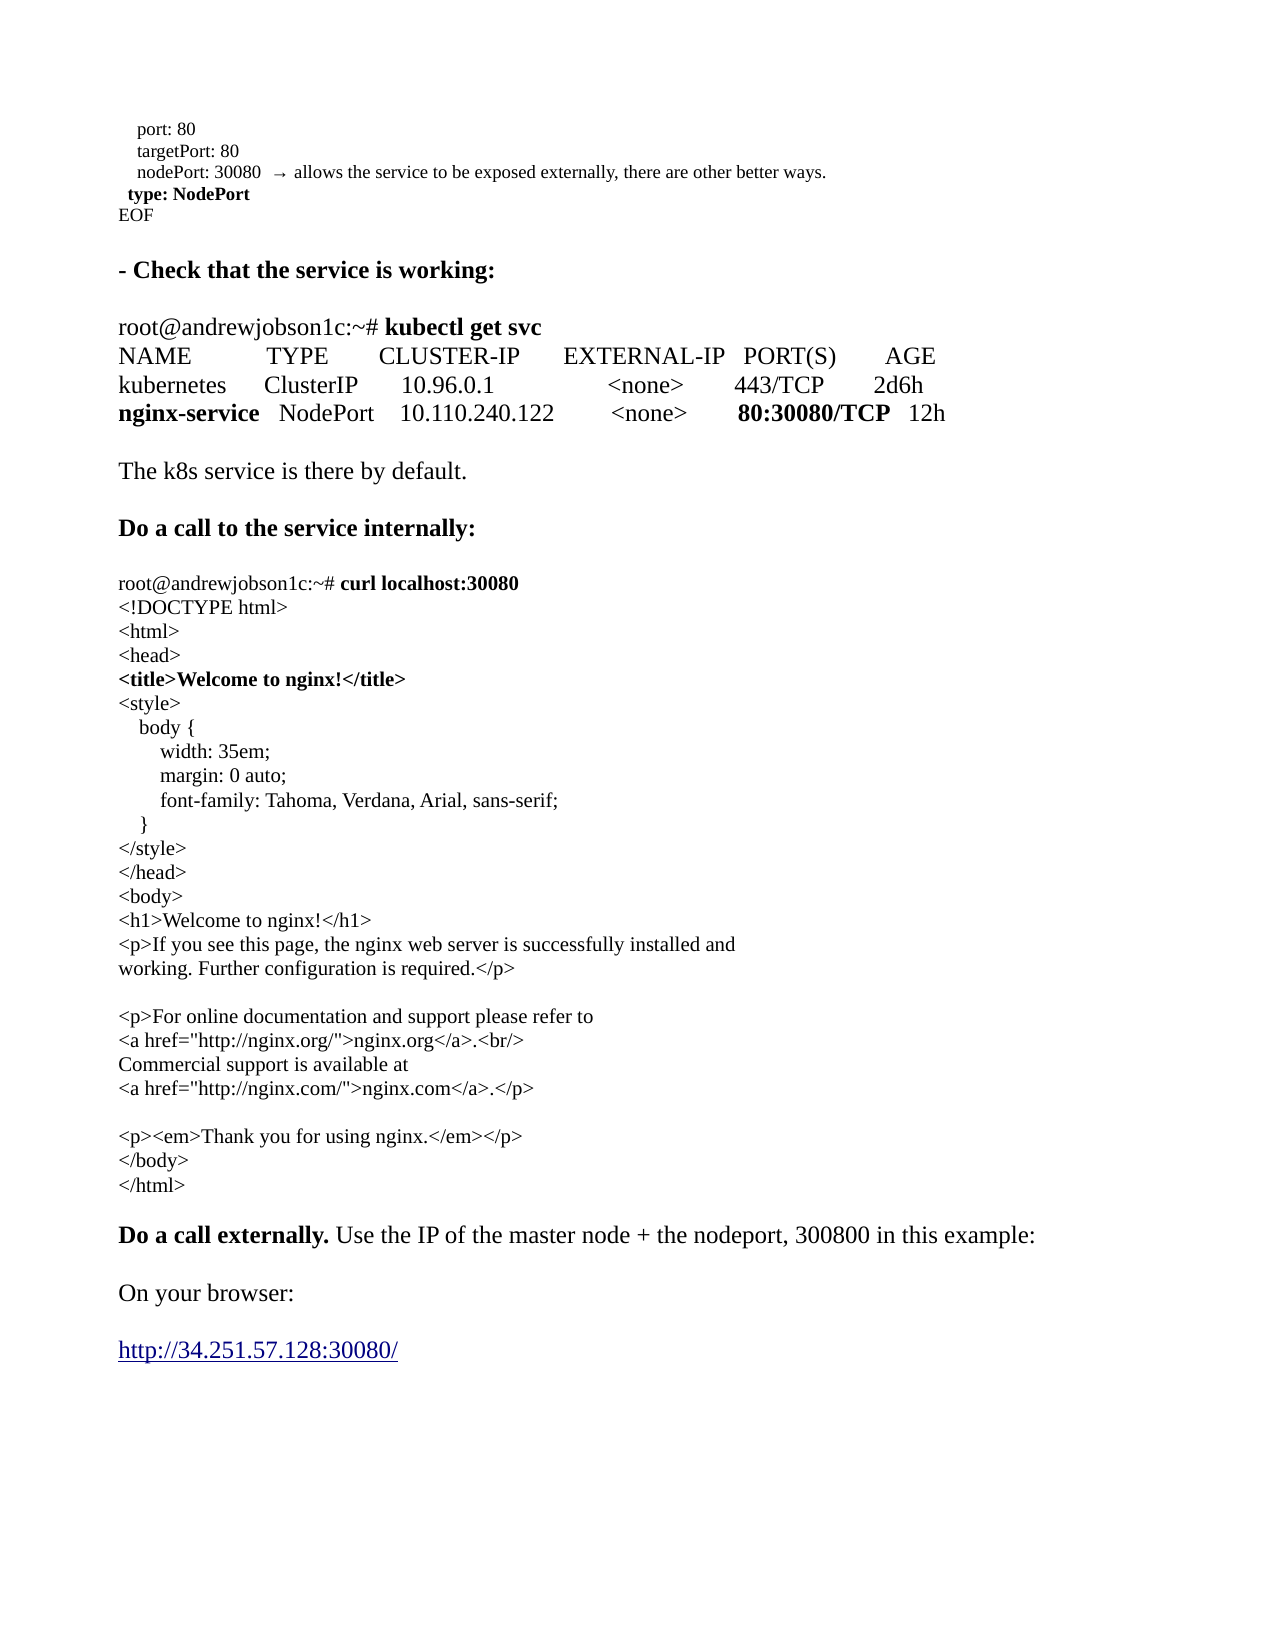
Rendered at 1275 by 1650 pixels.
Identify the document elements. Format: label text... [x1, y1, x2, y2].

text <a href="http://nginx.org/">nginx.org</a>.<br/> [118, 1028, 1157, 1052]
text root@andrewjobson1c:~# kubectl get svc [118, 312, 1157, 341]
text The k8s service is there by default. [118, 456, 1157, 485]
text width: 35em; [118, 739, 1157, 763]
text <body> [118, 884, 1157, 908]
text <!DOCTYPE html> [118, 595, 1157, 619]
text EOF [118, 204, 1157, 226]
text type: NodePort [118, 183, 1157, 204]
text nodePort: 30080 → allows the service to be exposed externally, there are other better ways. [118, 161, 1157, 183]
text - Check that the service is working: [118, 255, 1157, 283]
text <p><em>Thank you for using nginx.</em></p> [118, 1124, 1157, 1148]
text <html> [118, 619, 1157, 643]
text nginx-service NodePort 10.110.240.122 <none> 80:30080/TCP 12h [118, 398, 1157, 427]
text <style> [118, 691, 1157, 715]
text On your browser: [118, 1278, 1157, 1307]
text Commercial support is available at [118, 1052, 1157, 1076]
text <head> [118, 643, 1157, 667]
text Do a call to the service internally: [118, 513, 1157, 542]
text } [118, 812, 1157, 836]
text NAME TYPE CLUSTER-IP EXTERNAL-IP PORT(S) AGE [118, 341, 1157, 370]
text margin: 0 auto; [118, 763, 1157, 787]
text working. Further configuration is required.</p> [118, 956, 1157, 980]
text </body> [118, 1148, 1157, 1172]
text port: 80 [118, 118, 1157, 140]
text root@andrewjobson1c:~# curl localhost:30080 [118, 571, 1157, 595]
text targetPort: 80 [118, 140, 1157, 161]
text <title>Welcome to nginx!</title> [118, 667, 1157, 691]
text font-family: Tahoma, Verdana, Arial, sans-serif; [118, 787, 1157, 812]
text <h1>Welcome to nginx!</h1> [118, 908, 1157, 932]
text </style> [118, 836, 1157, 860]
text kubernetes ClusterIP 10.96.0.1 <none> 443/TCP 2d6h [118, 370, 1157, 398]
text Do a call externally. Use the IP of the master node + the nodeport, 300800 in this example: [118, 1221, 1157, 1249]
text http://34.251.57.128:30080/ [118, 1336, 1157, 1364]
text </html> [118, 1172, 1157, 1197]
text <p>If you see this page, the nginx web server is successfully installed and [118, 932, 1157, 956]
text body { [118, 715, 1157, 739]
text <p>For online documentation and support please refer to [118, 1004, 1157, 1028]
text </head> [118, 860, 1157, 884]
text <a href="http://nginx.com/">nginx.com</a>.</p> [118, 1076, 1157, 1100]
